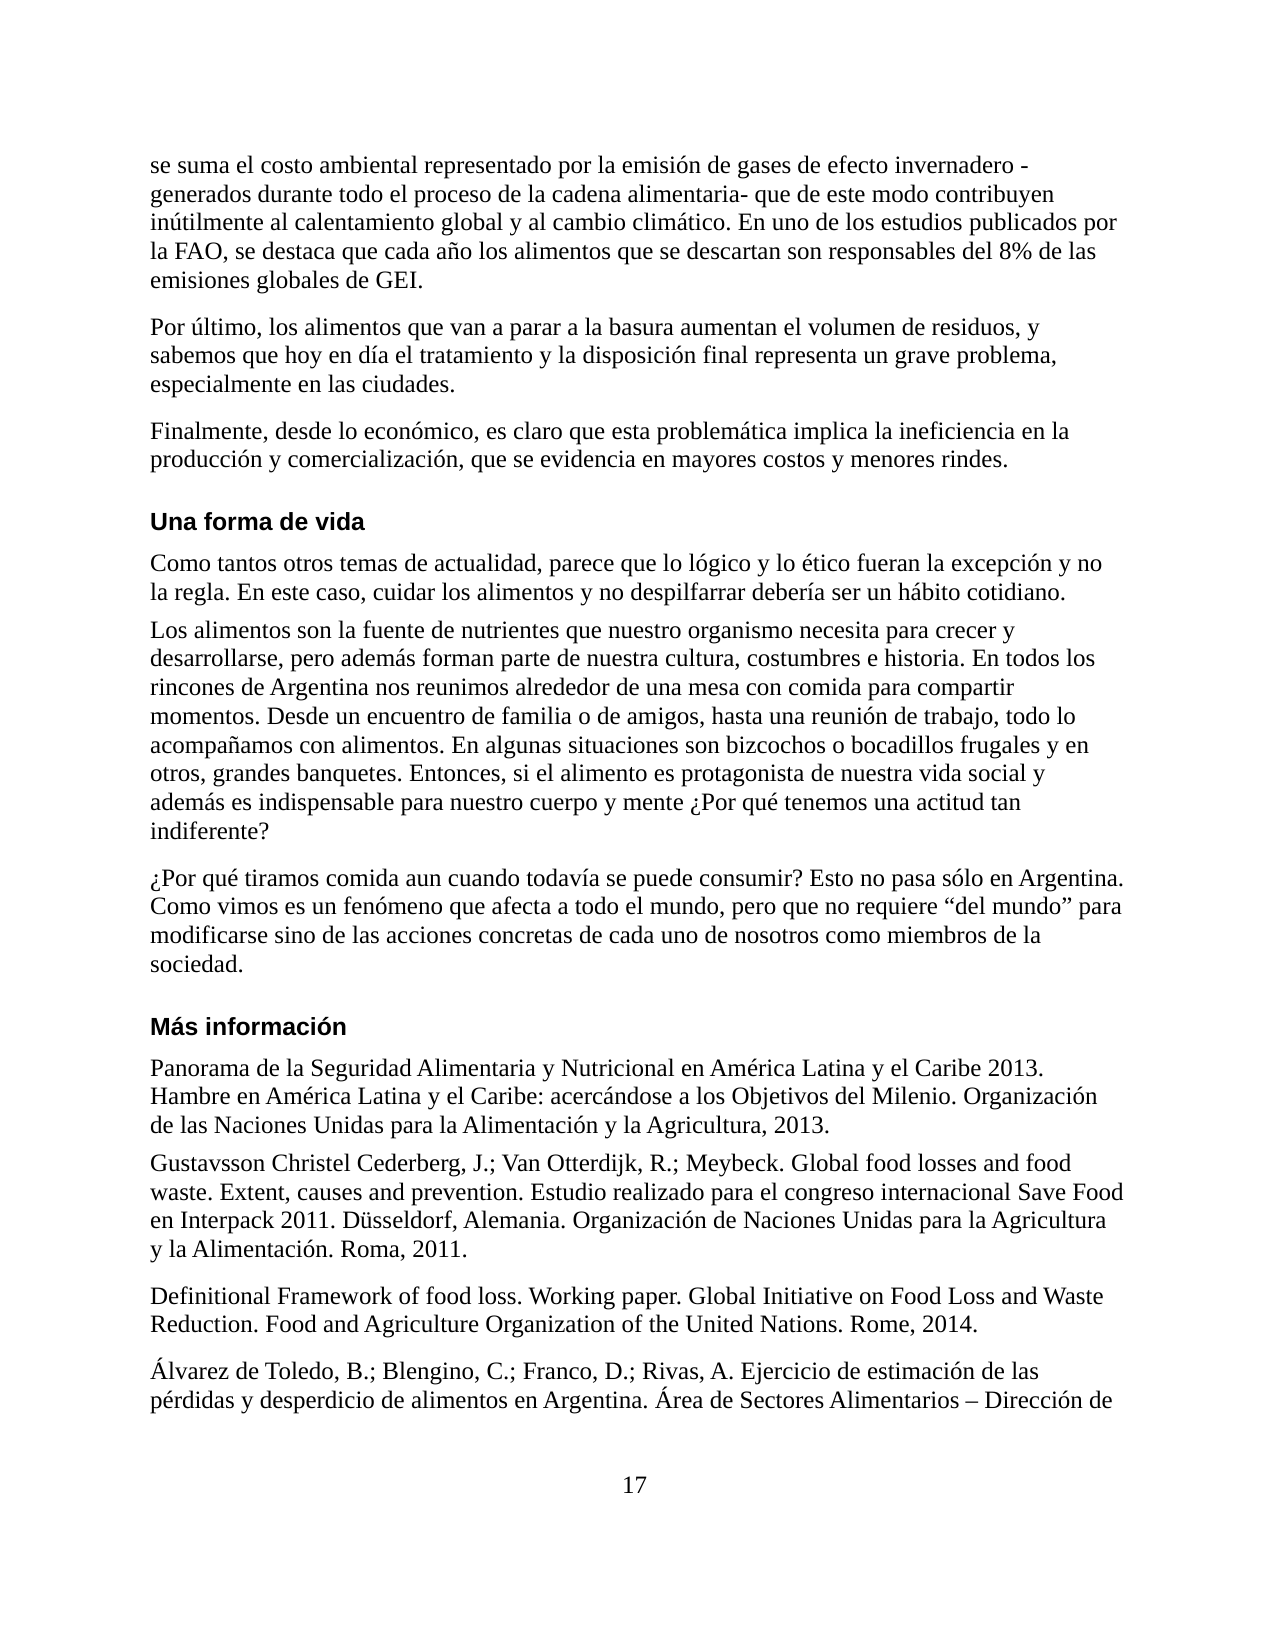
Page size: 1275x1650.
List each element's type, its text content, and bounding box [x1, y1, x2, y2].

text Como tantos otros temas de actualidad, parece que lo lógico y lo ético fueran la excepción y no la regla. En este caso, cuidar los alimentos y no despilfarrar debería ser un hábito cotidiano. [150, 548, 1125, 606]
text Panorama de la Seguridad Alimentaria y Nutricional en América Latina y el Caribe 2013. Hambre en América Latina y el Caribe: acercándose a los Objetivos del Milenio. Organización de las Naciones Unidas para la Alimentación y la Agricultura, 2013. [150, 1053, 1125, 1139]
text Gustavsson Christel Cederberg, J.; Van Otterdijk, R.; Meybeck. Global food losses and food waste. Extent, causes and prevention. Estudio realizado para el congreso internacional Save Food en Interpack 2011. Düsseldorf, Alemania. Organización de Naciones Unidas para la Agricultura y la Alimentación. Roma, 2011. [150, 1148, 1125, 1263]
text Por último, los alimentos que van a parar a la basura aumentan el volumen de residuos, y sabemos que hoy en día el tratamiento y la disposición final representa un grave problema, especialmente en las ciudades. [150, 312, 1125, 398]
text Definitional Framework of food loss. Working paper. Global Initiative on Food Loss and Waste Reduction. Food and Agriculture Organization of the United Nations. Rome, 2014. [150, 1281, 1125, 1338]
text Los alimentos son la fuente de nutrientes que nuestro organismo necesita para crecer y desarrollarse, pero además forman parte de nuestra cultura, costumbres e historia. En todos los rincones de Argentina nos reunimos alrededor de una mesa con comida para compartir momentos. Desde un encuentro de familia o de amigos, hasta una reunión de trabajo, todo lo acompañamos con alimentos. En algunas situaciones son bizcochos o bocadillos frugales y en otros, grandes banquetes. Entonces, si el alimento es protagonista de nuestra vida social y además es indispensable para nuestro cuerpo y mente ¿Por qué tenemos una actitud tan indiferente? [150, 615, 1125, 845]
text Finalmente, desde lo económico, es claro que esta problemática implica la ineficiencia en la producción y comercialización, que se evidencia en mayores costos y menores rindes. [150, 416, 1125, 473]
text ¿Por qué tiramos comida aun cuando todavía se puede consumir? Esto no pasa sólo en Argentina. Como vimos es un fenómeno que afecta a todo el mundo, pero que no requiere “del mundo” para modificarse sino de las acciones concretas de cada uno de nosotros como miembros de la sociedad. [150, 863, 1125, 978]
subtitle Una forma de vida [150, 507, 1125, 536]
subtitle Más información [150, 1012, 1125, 1040]
text Álvarez de Toledo, B.; Blengino, C.; Franco, D.; Rivas, A. Ejercicio de estimación de las pérdidas y desperdicio de alimentos en Argentina. Área de Sectores Alimentarios – Dirección de [150, 1356, 1125, 1414]
text se suma el costo ambiental representado por la emisión de gases de efecto invernadero -generados durante todo el proceso de la cadena alimentaria- que de este modo contribuyen inútilmente al calentamiento global y al cambio climático. En uno de los estudios publicados por la FAO, se destaca que cada año los alimentos que se descartan son responsables del 8% de las emisiones globales de GEI. [150, 150, 1125, 294]
